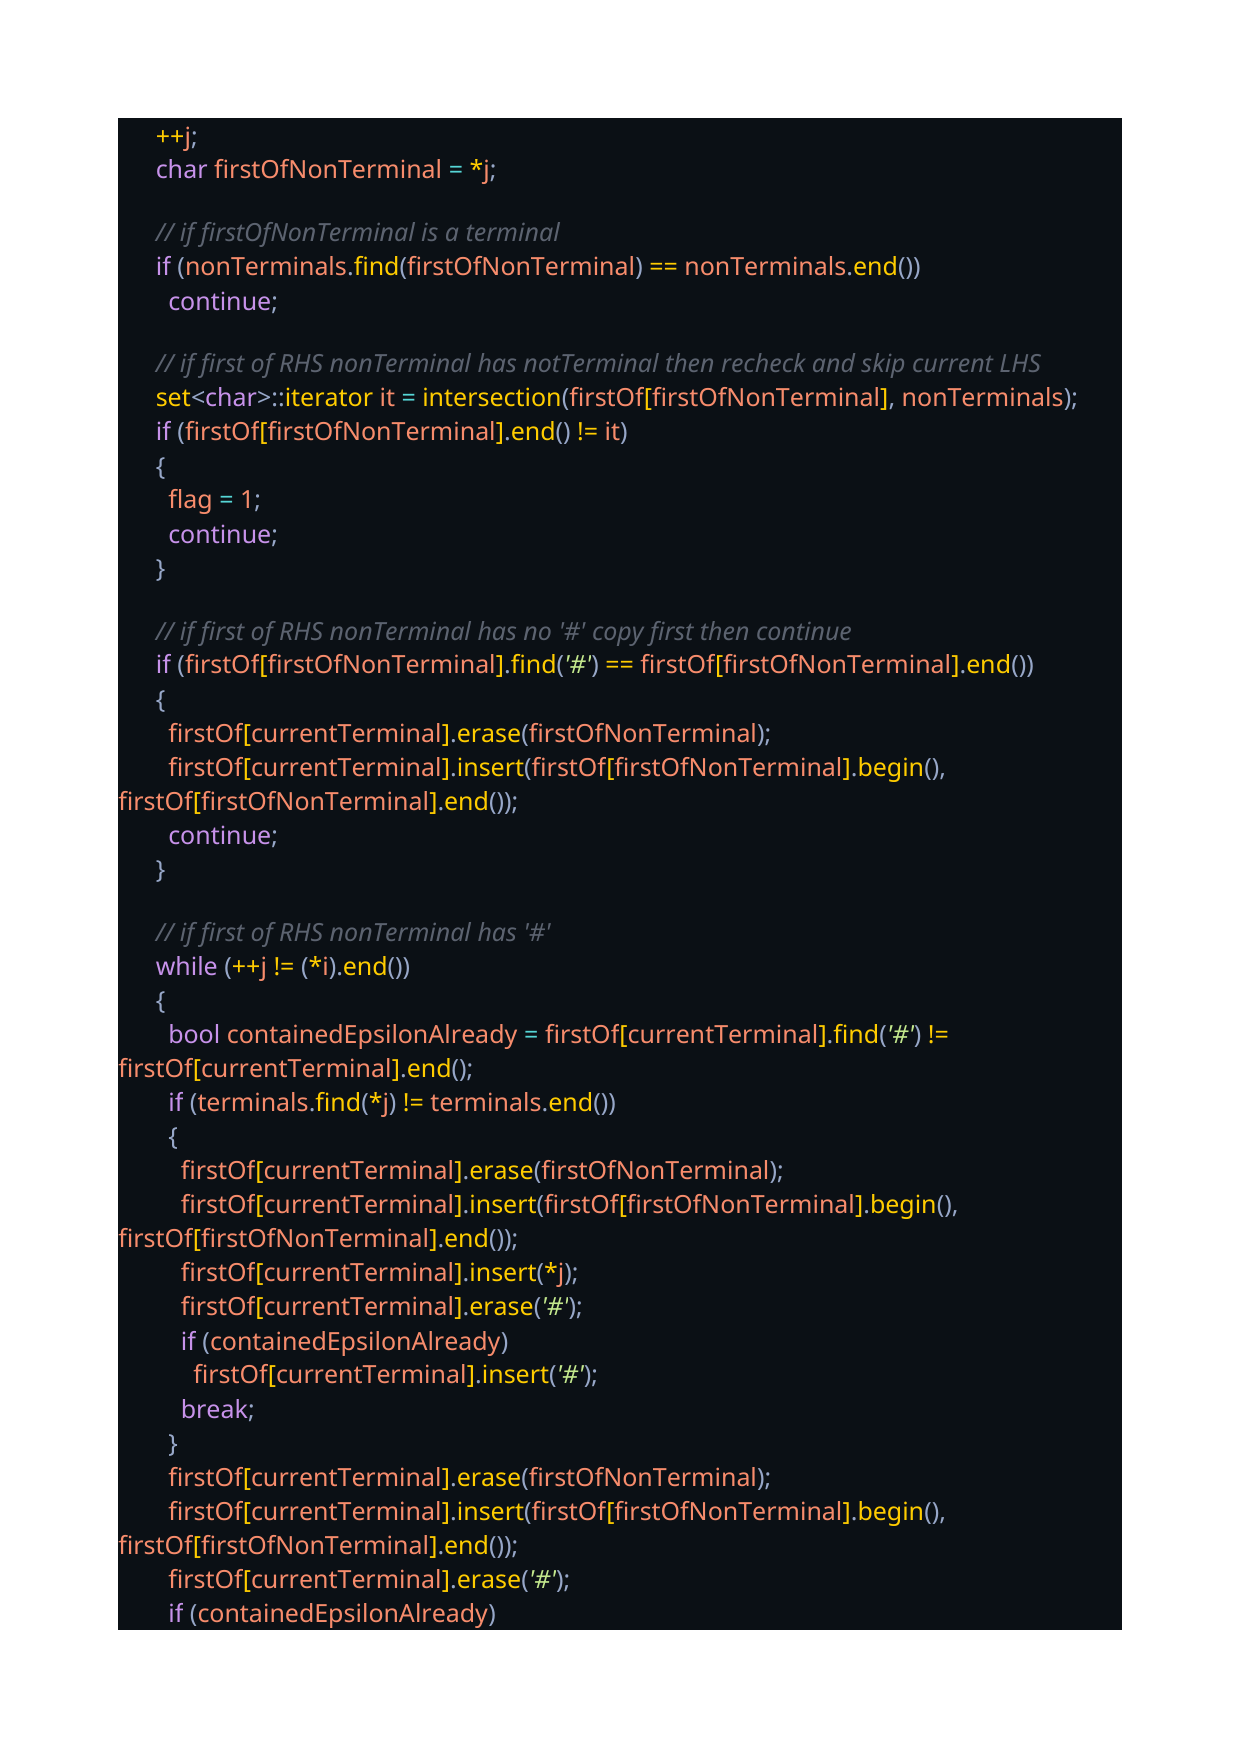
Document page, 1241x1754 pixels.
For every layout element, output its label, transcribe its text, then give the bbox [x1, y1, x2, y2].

text { [118, 1119, 1122, 1153]
text bool containedEpsilonAlready = firstOf[currentTerminal].find('#') != firstOf[currentTerminal].end(); [118, 1017, 1122, 1085]
text while (++j != (*i).end()) [118, 948, 1122, 982]
text // if firstOfNonTerminal is a terminal [118, 215, 1122, 249]
text firstOf[currentTerminal].erase('#'); [118, 1289, 1122, 1323]
text firstOf[currentTerminal].erase('#'); [118, 1562, 1122, 1596]
text set<char>::iterator it = intersection(firstOf[firstOfNonTerminal], nonTerminals); [118, 380, 1122, 414]
text continue; [118, 817, 1122, 852]
text { [118, 982, 1122, 1017]
text } [118, 852, 1122, 886]
text if (containedEpsilonAlready) [118, 1596, 1122, 1630]
text continue; [118, 283, 1122, 317]
text flag = 1; [118, 482, 1122, 516]
text break; [118, 1391, 1122, 1425]
text firstOf[currentTerminal].insert(firstOf[firstOfNonTerminal].begin(), firstOf[firstOfNonTerminal].end()); [118, 1493, 1122, 1562]
text if (firstOf[firstOfNonTerminal].find('#') == firstOf[firstOfNonTerminal].end()) [118, 647, 1122, 681]
text char firstOfNonTerminal = *j; [118, 152, 1122, 186]
text if (nonTerminals.find(firstOfNonTerminal) == nonTerminals.end()) [118, 249, 1122, 283]
text } [118, 550, 1122, 584]
text // if first of RHS nonTerminal has '#' [118, 914, 1122, 948]
text firstOf[currentTerminal].erase(firstOfNonTerminal); [118, 715, 1122, 749]
text if (firstOf[firstOfNonTerminal].end() != it) [118, 414, 1122, 448]
text firstOf[currentTerminal].insert(firstOf[firstOfNonTerminal].begin(), firstOf[firstOfNonTerminal].end()); [118, 749, 1122, 817]
text } [118, 1425, 1122, 1459]
text continue; [118, 516, 1122, 550]
text firstOf[currentTerminal].insert(firstOf[firstOfNonTerminal].begin(), firstOf[firstOfNonTerminal].end()); [118, 1187, 1122, 1255]
text // if first of RHS nonTerminal has no '#' copy first then continue [118, 613, 1122, 647]
text ++j; [118, 118, 1122, 152]
text { [118, 681, 1122, 715]
text firstOf[currentTerminal].insert(*j); [118, 1255, 1122, 1289]
text if (terminals.find(*j) != terminals.end()) [118, 1085, 1122, 1119]
text firstOf[currentTerminal].erase(firstOfNonTerminal); [118, 1153, 1122, 1187]
text // if first of RHS nonTerminal has notTerminal then recheck and skip current LHS [118, 346, 1122, 380]
text firstOf[currentTerminal].insert('#'); [118, 1357, 1122, 1391]
text if (containedEpsilonAlready) [118, 1323, 1122, 1357]
text firstOf[currentTerminal].erase(firstOfNonTerminal); [118, 1459, 1122, 1493]
text { [118, 448, 1122, 482]
